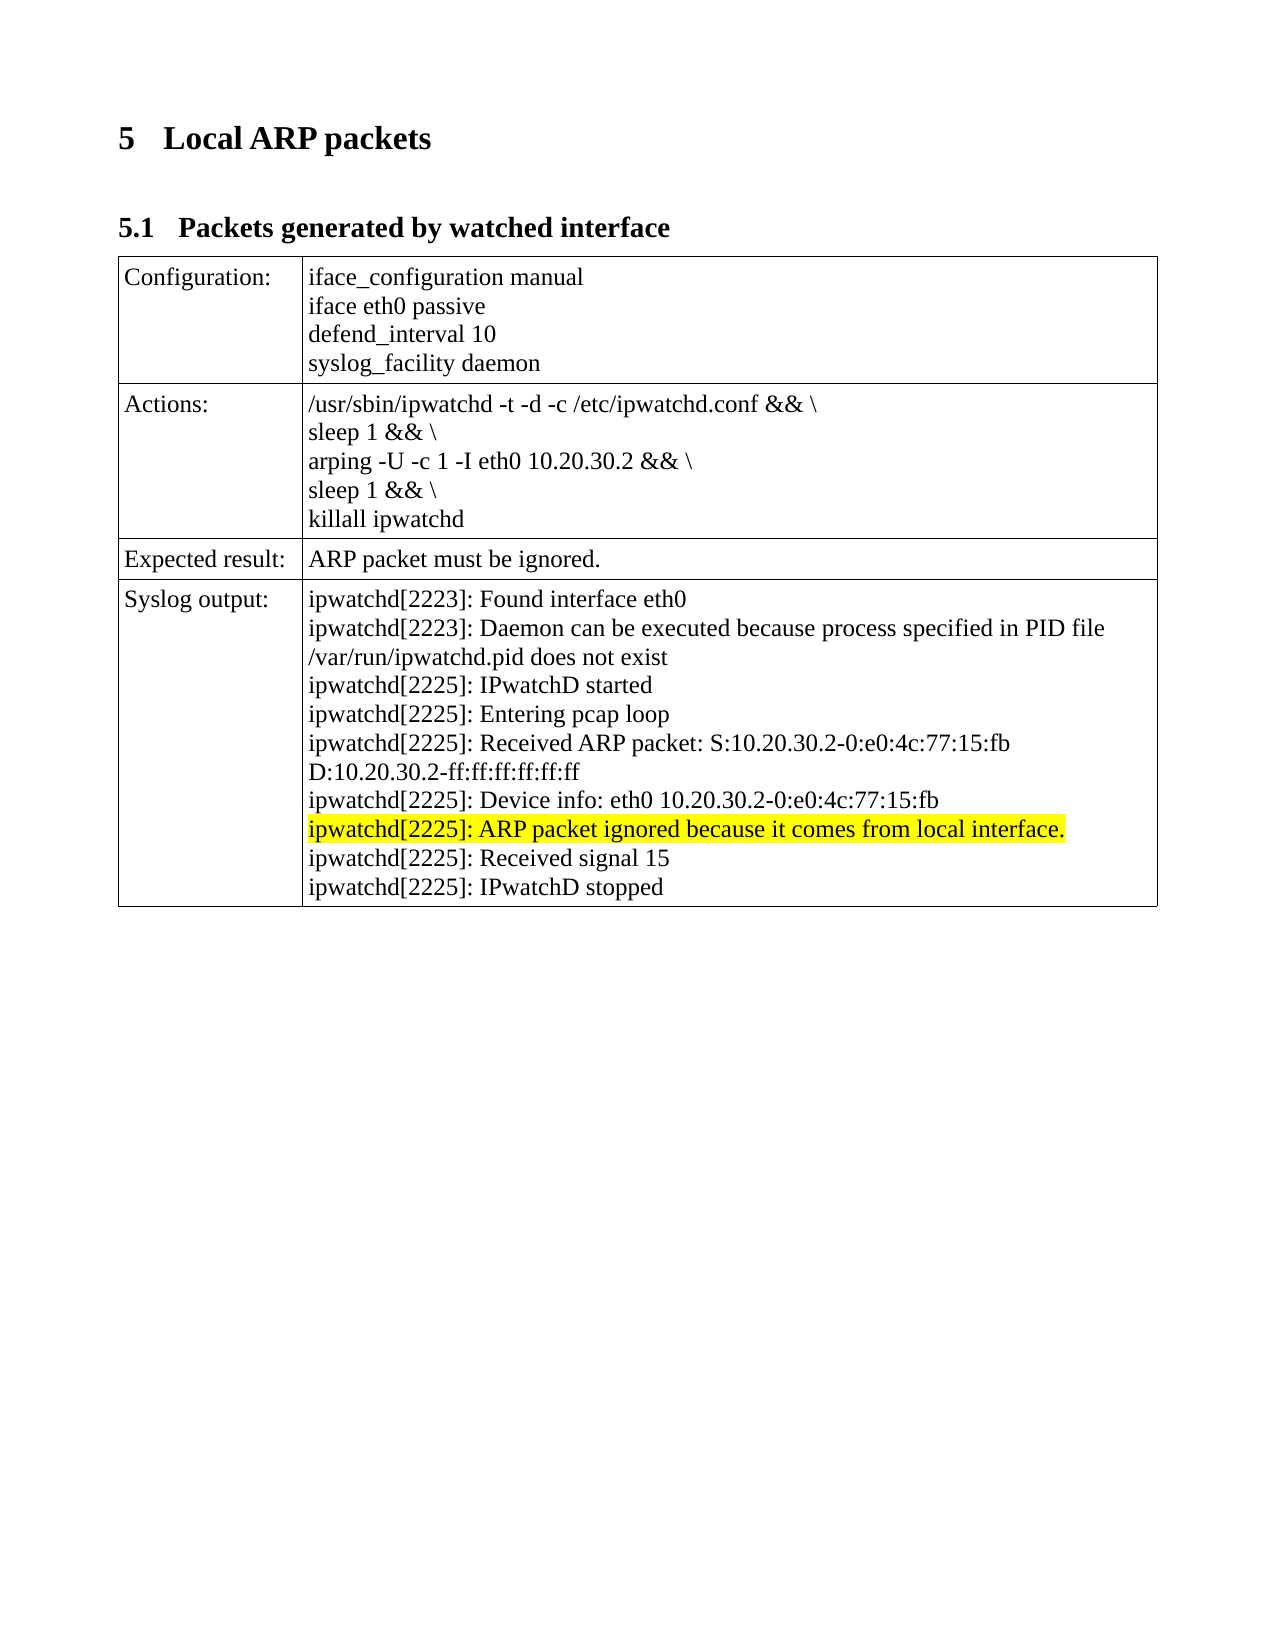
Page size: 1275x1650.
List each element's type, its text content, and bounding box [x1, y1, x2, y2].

table_cell Expected result: [119, 539, 302, 578]
table_header iface_configuration manual iface eth0 passive defend_interval 10 syslog_facility daemon [303, 257, 1157, 383]
table_cell /usr/sbin/ipwatchd -t -d -c /etc/ipwatchd.conf && \ sleep 1 && \ arping -U -c 1 -I eth0 10.20.30.2 && \ sleep 1 && \ killall ipwatchd [303, 384, 1157, 538]
table_cell Syslog output: [119, 580, 302, 906]
table_header Configuration: [119, 257, 302, 383]
subtitle Packets generated by watched interface [118, 210, 1157, 244]
table_cell ipwatchd[2223]: Found interface eth0 ipwatchd[2223]: Daemon can be executed because process specified in PID file /var/run/ipwatchd.pid does not exist ipwatchd[2225]: IPwatchD started ipwatchd[2225]: Entering pcap loop ipwatchd[2225]: Received ARP packet: S:10.20.30.2-0:e0:4c:77:15:fb D:10.20.30.2-ff:ff:ff:ff:ff:ff ipwatchd[2225]: Device info: eth0 10.20.30.2-0:e0:4c:77:15:fb ipwatchd[2225]: ARP packet ignored because it comes from local interface. ipwatchd[2225]: Received signal 15 ipwatchd[2225]: IPwatchD stopped [303, 580, 1157, 906]
table_cell Actions: [119, 384, 302, 538]
subtitle Local ARP packets [118, 118, 1157, 156]
table_cell ARP packet must be ignored. [303, 539, 1157, 578]
